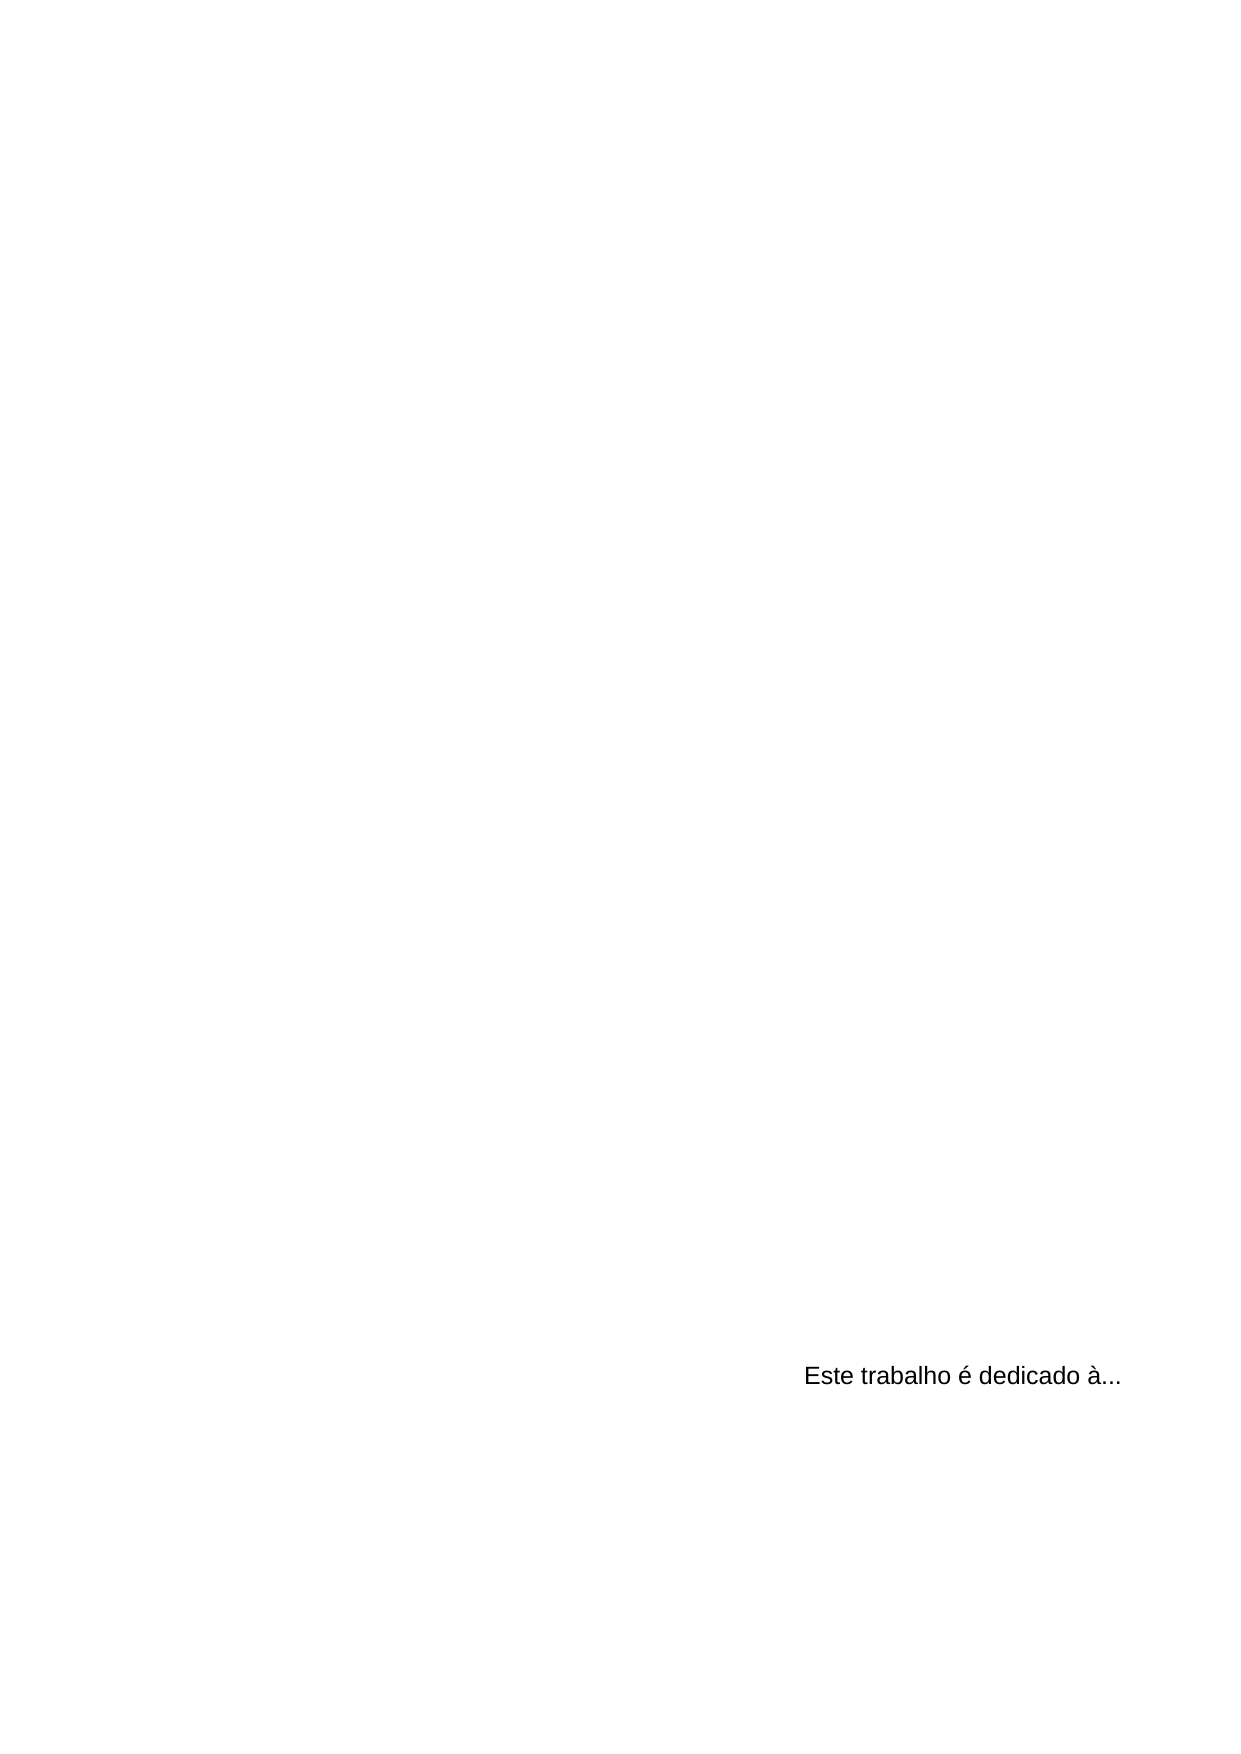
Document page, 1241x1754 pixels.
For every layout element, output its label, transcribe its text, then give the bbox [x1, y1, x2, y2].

subtitle Este trabalho é dedicado à... [177, 1327, 1122, 1390]
